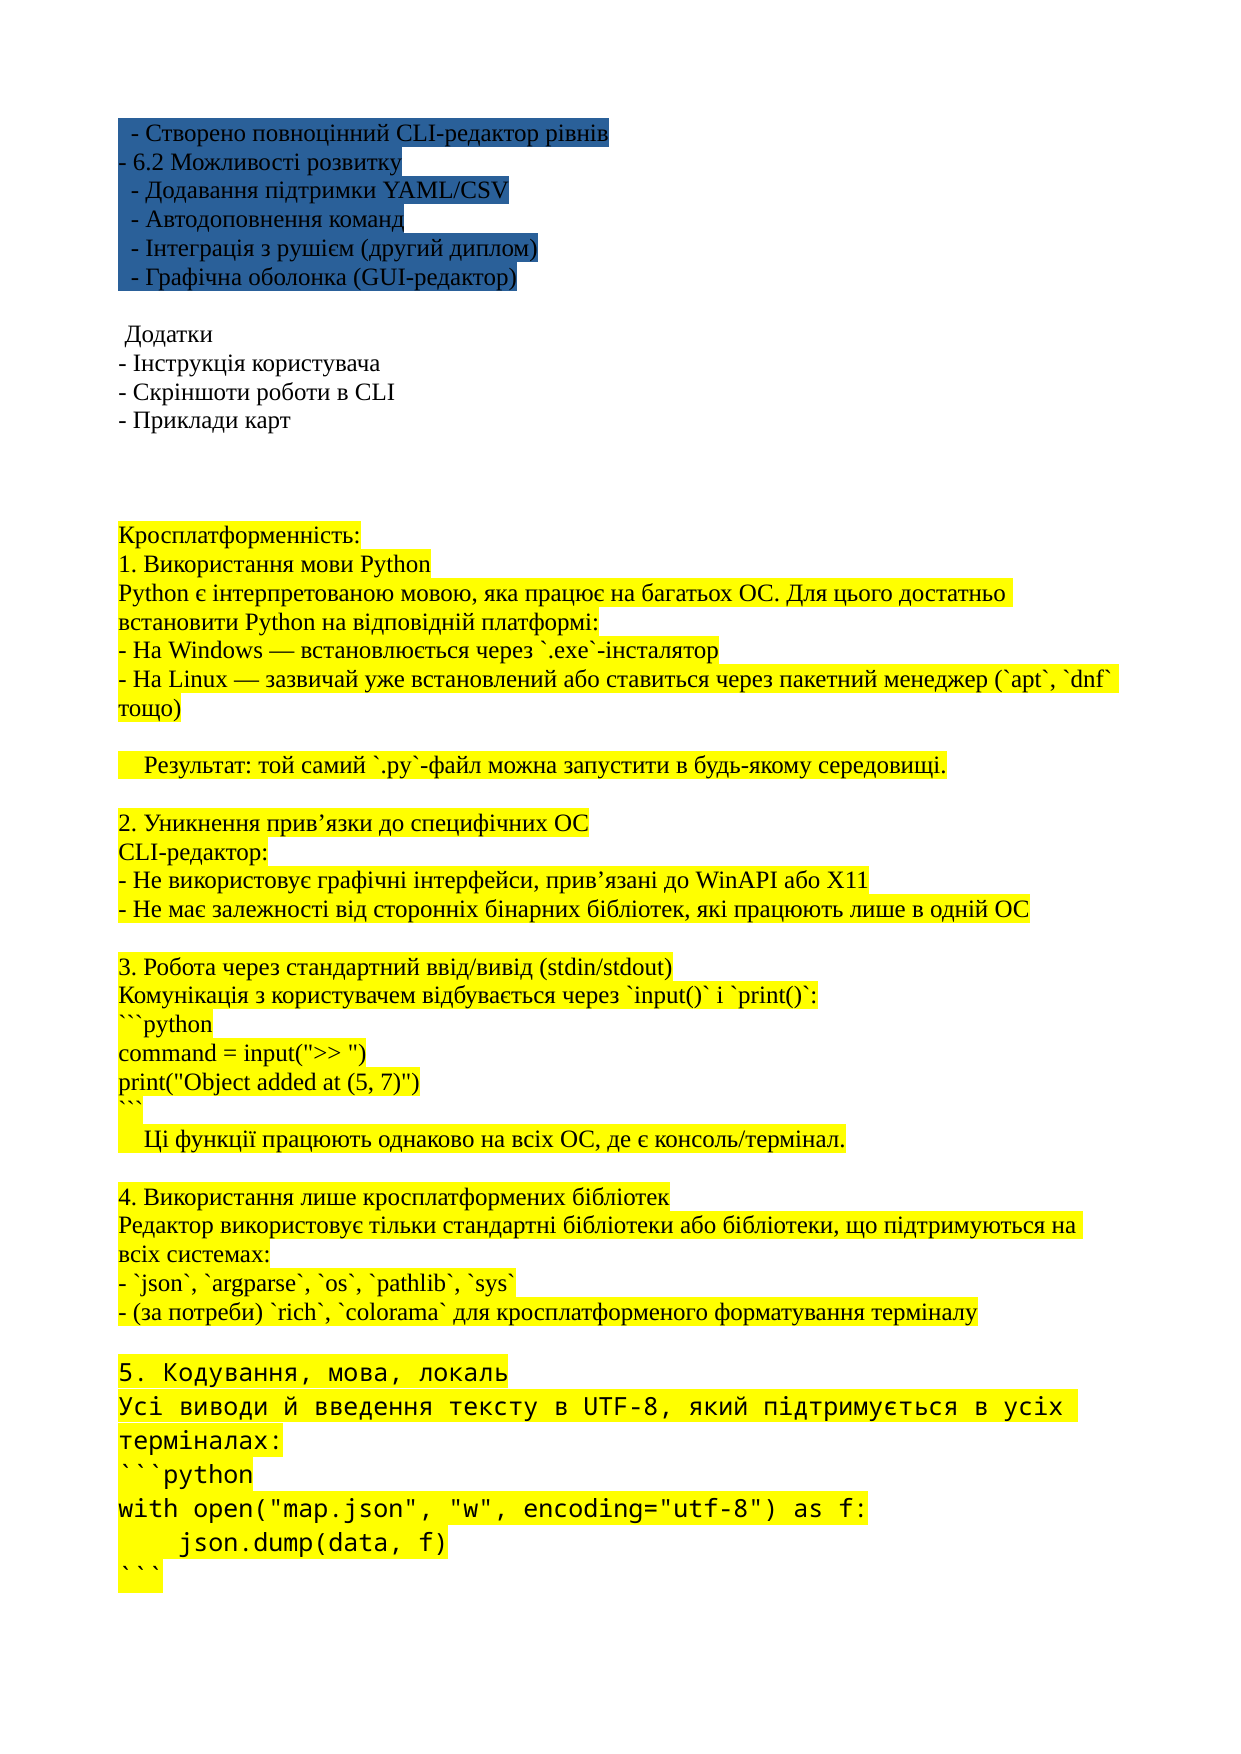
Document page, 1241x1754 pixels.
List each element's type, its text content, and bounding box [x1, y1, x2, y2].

text - Створено повноцінний CLI-редактор рівнів [118, 118, 1122, 147]
text - Не використовує графічні інтерфейси, прив’язані до WinAPI або X11 [118, 866, 1122, 894]
text ✅ Ці функції працюють однаково на всіх ОС, де є консоль/термінал. [118, 1124, 1122, 1153]
text - Скріншоти роботи в CLI [118, 377, 1122, 406]
text ```python [118, 1009, 1122, 1038]
text 4. Використання лише кросплатформених бібліотек [118, 1182, 1122, 1211]
text with open("map.json", "w", encoding="utf-8") as f: [118, 1491, 1122, 1525]
text 2. Уникнення прив’язки до специфічних ОС [118, 808, 1122, 837]
text - Не має залежності від сторонніх бінарних бібліотек, які працюють лише в одній ОС [118, 894, 1122, 923]
text Редактор використовує тільки стандартні бібліотеки або бібліотеки, що підтримуються на всіх системах: [118, 1211, 1122, 1268]
text - 6.2 Можливості розвитку [118, 147, 1122, 176]
text Додатки [118, 319, 1122, 348]
text - (за потреби) `rich`, `colorama` для кросплатформеного форматування терміналу [118, 1297, 1122, 1326]
text - Приклади карт [118, 406, 1122, 434]
text 3. Робота через стандартний ввід/вивід (stdin/stdout) [118, 952, 1122, 981]
text 5. Кодування, мова, локаль [118, 1354, 1122, 1388]
text Python є інтерпретованою мовою, яка працює на багатьох ОС. Для цього достатньо встановити Python на відповідній платформі: [118, 578, 1122, 636]
text - На Windows — встановлюється через `.exe`-інсталятор [118, 636, 1122, 664]
text - Інтеграція з рушієм (другий диплом) [118, 233, 1122, 262]
text print("Object added at (5, 7)") [118, 1067, 1122, 1096]
text - Інструкція користувача [118, 348, 1122, 377]
text Комунікація з користувачем відбувається через `input()` і `print()`: [118, 981, 1122, 1009]
text - `json`, `argparse`, `os`, `pathlib`, `sys` [118, 1268, 1122, 1297]
text - Графічна оболонка (GUI-редактор) [118, 262, 1122, 291]
text Усі виводи й введення тексту в UTF-8, який підтримується в усіх терміналах: [118, 1388, 1122, 1457]
text - На Linux — зазвичай уже встановлений або ставиться через пакетний менеджер (`apt`, `dnf` тощо) [118, 664, 1122, 722]
text ``` [118, 1559, 1122, 1593]
text - Додавання підтримки YAML/CSV [118, 176, 1122, 204]
text json.dump(data, f) [118, 1525, 1122, 1559]
text - Автодоповнення команд [118, 204, 1122, 233]
text ✅ Результат: той самий `.py`-файл можна запустити в будь-якому середовищі. [118, 751, 1122, 779]
text command = input(">> ") [118, 1038, 1122, 1067]
text CLI-редактор: [118, 837, 1122, 866]
text ```python [118, 1457, 1122, 1491]
text ``` [118, 1096, 1122, 1124]
text 1. Використання мови Python [118, 549, 1122, 578]
text Кросплатформенність: [118, 521, 1122, 549]
